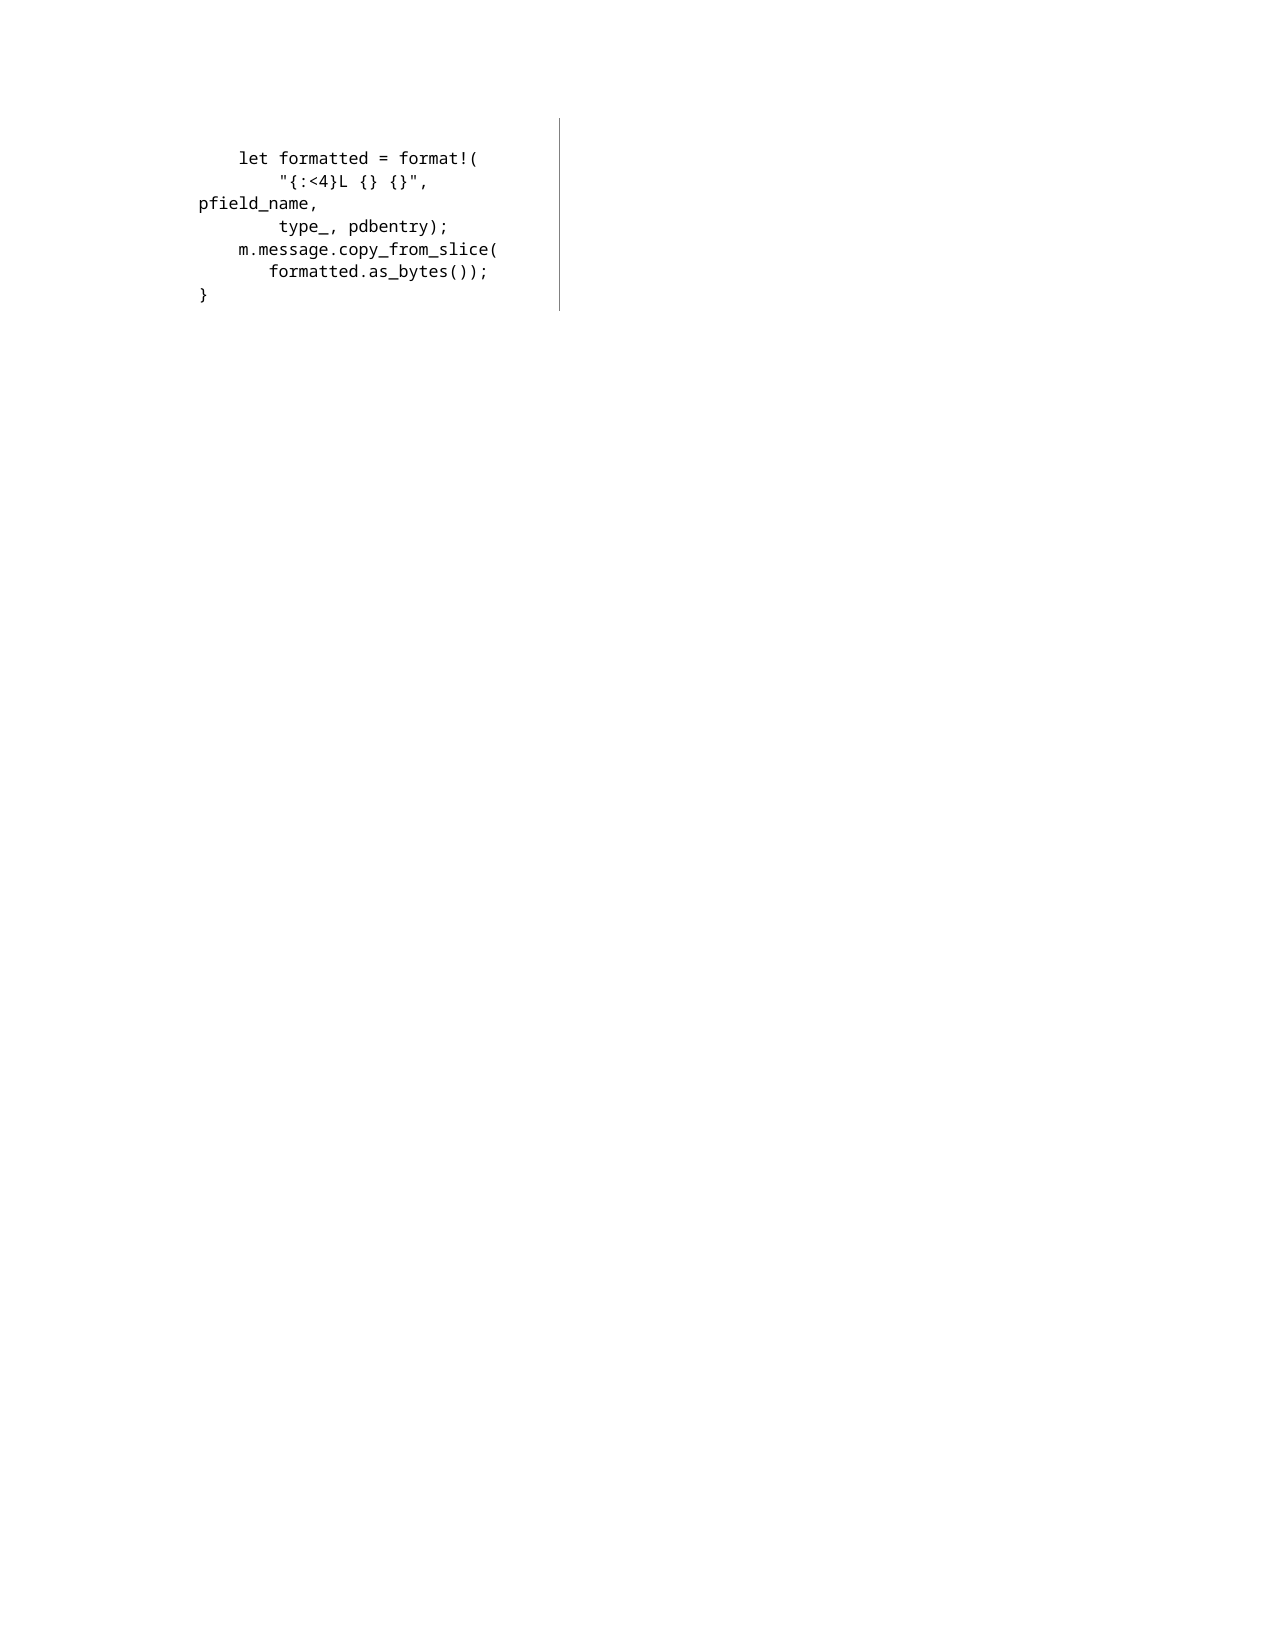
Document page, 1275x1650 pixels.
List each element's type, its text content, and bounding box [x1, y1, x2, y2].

table_cell let formatted = format!( "{:<4}L {} {}", pfield_name, type_, pdbentry); m.message.copy_from_slice( formatted.as_bytes()); } [193, 118, 559, 311]
table_cell [560, 118, 1157, 311]
table_cell [118, 118, 193, 311]
